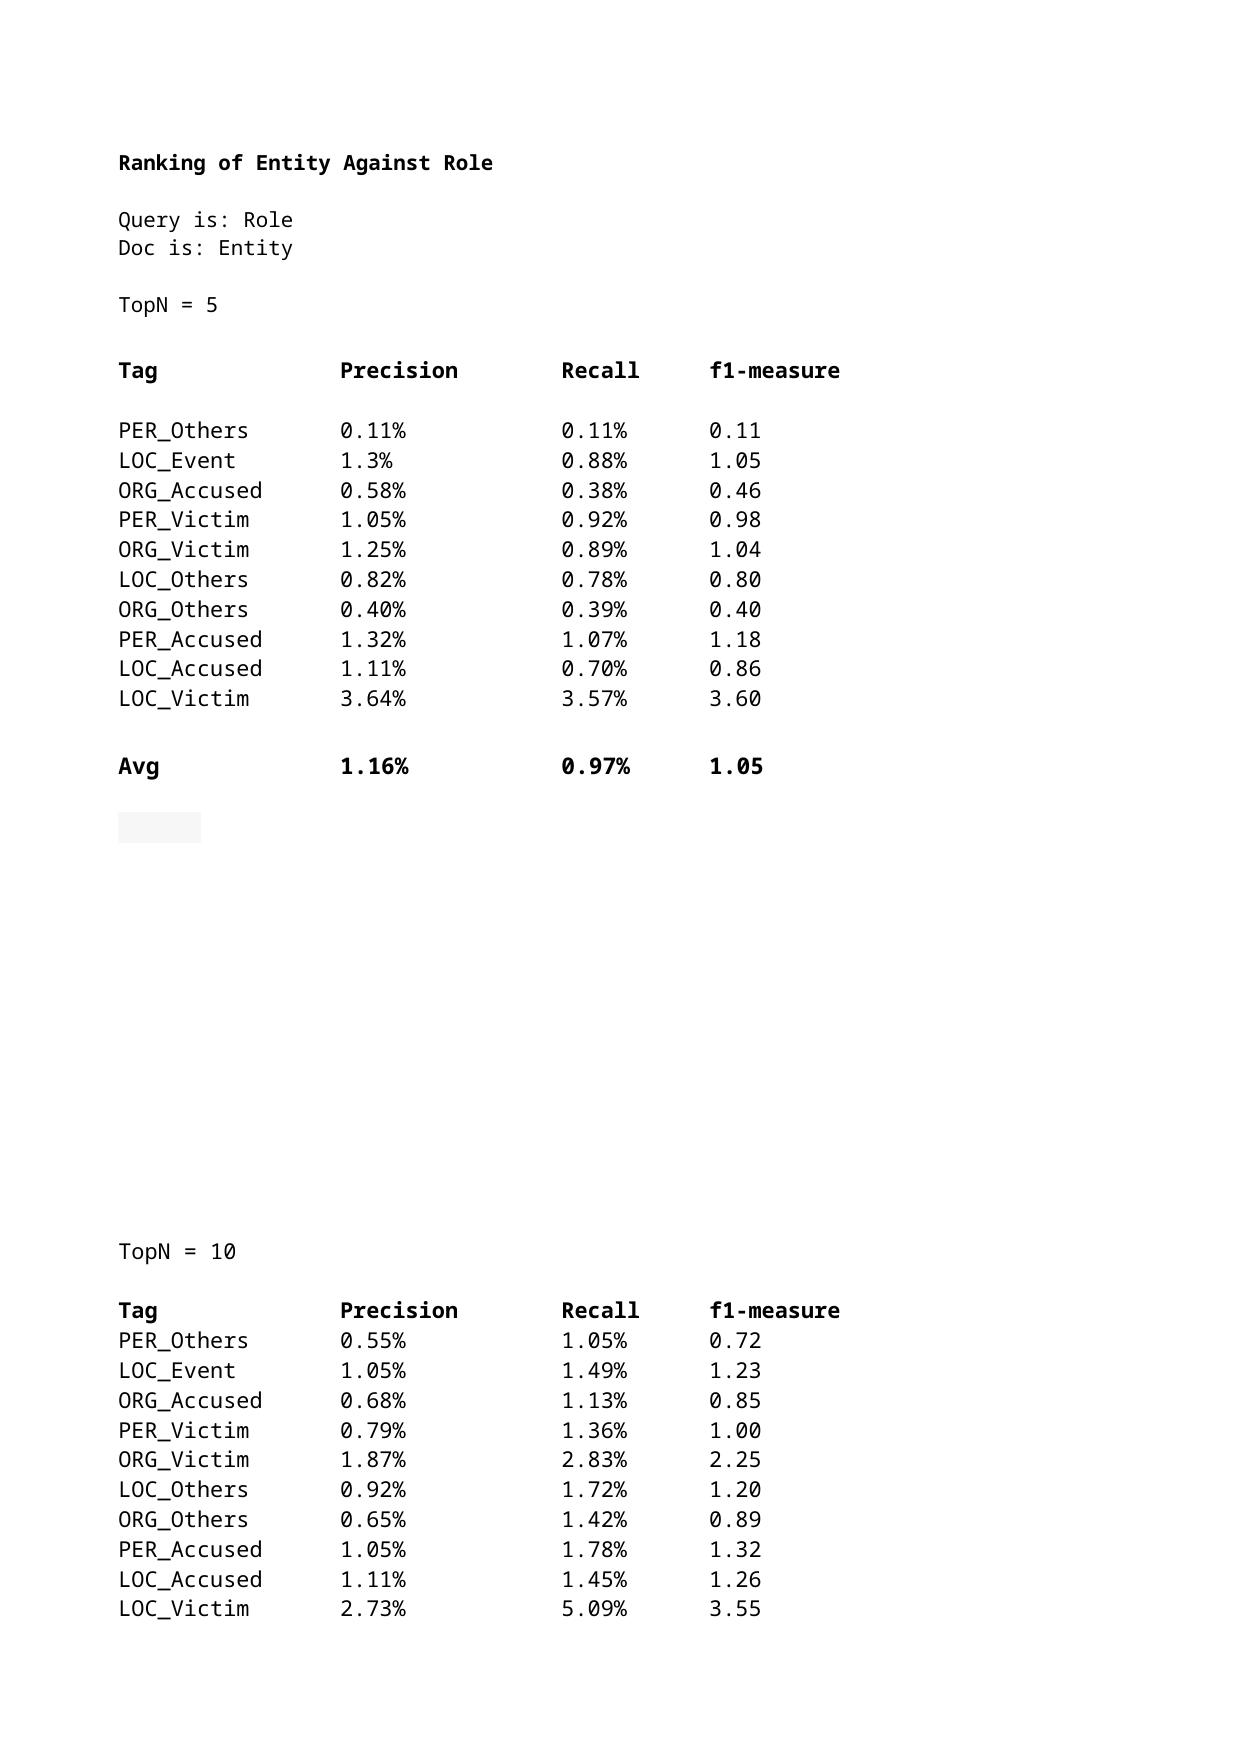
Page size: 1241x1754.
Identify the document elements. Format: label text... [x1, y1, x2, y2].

text LOC_Victim 2.73% 5.09% 3.55 [118, 1593, 1122, 1623]
text ORG_Others 0.65% 1.42% 0.89 [118, 1504, 1122, 1534]
text PER_Accused 1.05% 1.78% 1.32 [118, 1534, 1122, 1563]
text ORG_Others 0.40% 0.39% 0.40 [118, 594, 1122, 623]
text ORG_Victim 1.25% 0.89% 1.04 [118, 534, 1122, 564]
text LOC_Accused 1.11% 0.70% 0.86 [118, 653, 1122, 683]
text LOC_Accused 1.11% 1.45% 1.26 [118, 1563, 1122, 1593]
text LOC_Event 1.3% 0.88% 1.05 [118, 445, 1122, 474]
text Avg 1.16% 0.97% 1.05 [118, 750, 1122, 781]
text PER_Others 0.11% 0.11% 0.11 [118, 415, 1122, 445]
text LOC_Others 0.92% 1.72% 1.20 [118, 1474, 1122, 1504]
text ORG_Accused 0.58% 0.38% 0.46 [118, 474, 1122, 504]
text Ranking of Entity Against Role [118, 148, 1122, 176]
text LOC_Others 0.82% 0.78% 0.80 [118, 564, 1122, 594]
text PER_Victim 0.79% 1.36% 1.00 [118, 1414, 1122, 1444]
text LOC_Event 1.05% 1.49% 1.23 [118, 1355, 1122, 1385]
text ORG_Victim 1.87% 2.83% 2.25 [118, 1444, 1122, 1474]
text LOC_Victim 3.64% 3.57% 3.60 [118, 683, 1122, 713]
text Doc is: Entity [118, 233, 1122, 262]
text Query is: Role [118, 205, 1122, 233]
text PER_Others 0.55% 1.05% 0.72 [118, 1325, 1122, 1355]
text PER_Victim 1.05% 0.92% 0.98 [118, 504, 1122, 534]
text Tag Precision Recall f1-measure [118, 355, 1122, 385]
text TopN = 10 [118, 1236, 1122, 1266]
text PER_Accused 1.32% 1.07% 1.18 [118, 623, 1122, 653]
text ORG_Accused 0.68% 1.13% 0.85 [118, 1385, 1122, 1414]
text TopN = 5 [118, 290, 1122, 318]
text Tag Precision Recall f1-measure [118, 1295, 1122, 1325]
